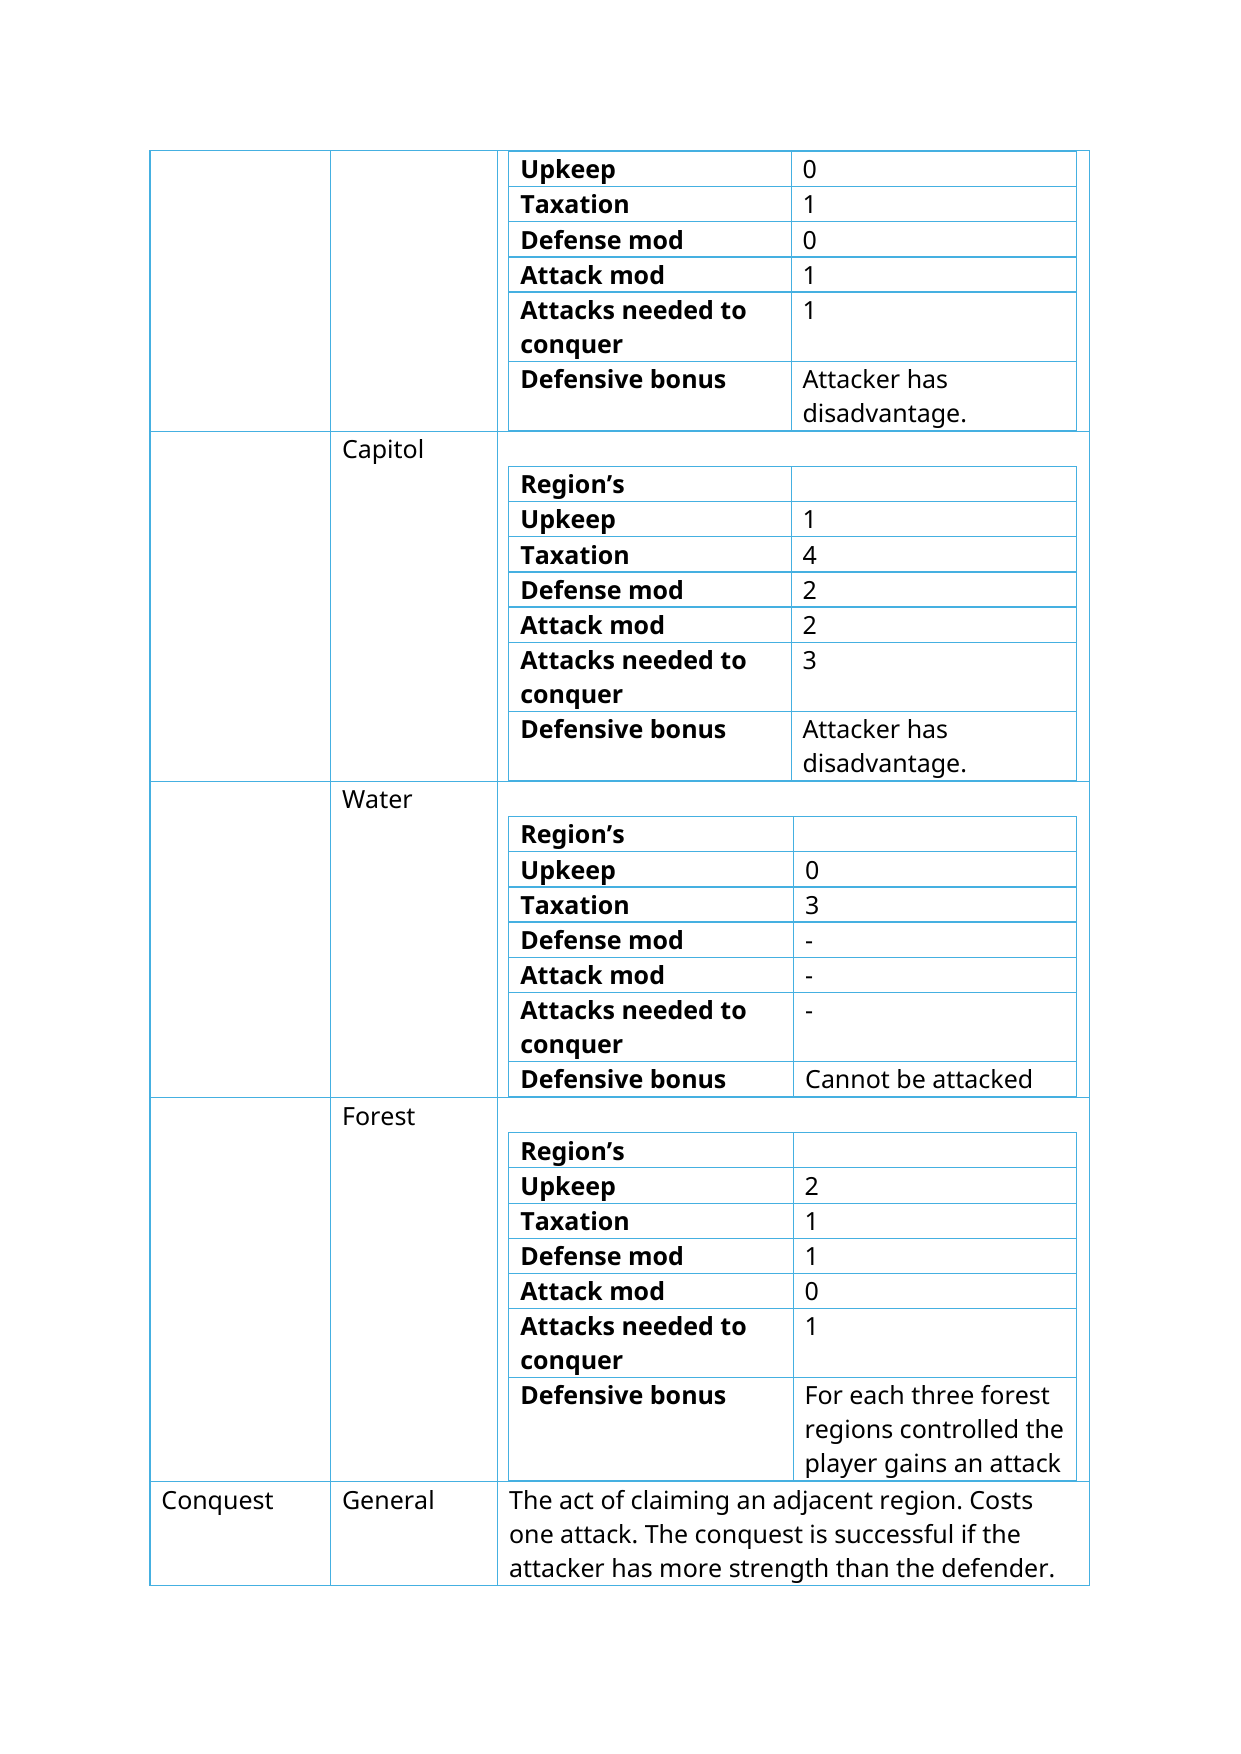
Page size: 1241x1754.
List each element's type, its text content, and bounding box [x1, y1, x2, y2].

table_cell [498, 151, 508, 431]
table_cell Defensive bonus [509, 1378, 793, 1480]
table_cell Attacks needed to conquer [509, 993, 793, 1061]
table_cell [331, 151, 497, 431]
table_cell Attacks needed to conquer [509, 293, 791, 361]
table_cell 0 [792, 222, 1076, 256]
table_cell 3 [792, 643, 1076, 711]
table_cell 0 [792, 152, 1076, 186]
table_cell Attack mod [509, 258, 791, 291]
table_cell Taxation [509, 537, 791, 571]
table_cell Capitol [331, 432, 497, 781]
table_cell [151, 1098, 330, 1481]
table_cell Cannot be attacked [794, 1062, 1076, 1096]
table_cell Defensive bonus [509, 362, 791, 430]
table_cell - [794, 923, 1076, 957]
table_cell 1 [792, 502, 1076, 536]
table_cell [1077, 151, 1089, 431]
table_cell Defense mod [509, 923, 793, 957]
table_cell For each three forest regions controlled the player gains an attack [794, 1378, 1076, 1480]
table_cell 1 [792, 293, 1076, 361]
table_cell Taxation [509, 888, 793, 921]
table_cell Upkeep [509, 852, 793, 886]
table_cell General [331, 1482, 497, 1584]
table_cell Defense mod [509, 1239, 793, 1273]
table_cell Taxation [509, 1204, 793, 1237]
table_cell - [794, 993, 1076, 1061]
table_cell Water [331, 782, 497, 1097]
table_header [794, 1133, 1076, 1167]
table_cell [151, 782, 330, 1097]
table_cell 2 [792, 608, 1076, 642]
table_cell Defense mod [509, 573, 791, 606]
table_cell [151, 151, 330, 431]
table_cell 3 [794, 888, 1076, 921]
table_cell Attacker has disadvantage. [792, 362, 1076, 430]
table_cell Attacks needed to conquer [509, 1309, 793, 1377]
table_header [794, 817, 1076, 851]
table_cell [498, 1098, 1089, 1481]
table_cell Attacks needed to conquer [509, 643, 791, 711]
table_cell Upkeep [509, 502, 791, 536]
table_cell Defense mod [509, 222, 791, 256]
table_cell [151, 432, 330, 781]
table_cell 0 [794, 1274, 1076, 1308]
table_cell Attack mod [509, 608, 791, 642]
table_header [792, 467, 1076, 501]
table_cell 1 [792, 258, 1076, 291]
table_cell Attacker has disadvantage. [792, 712, 1076, 780]
table_cell Taxation [509, 187, 791, 221]
table_header Region’s [509, 467, 791, 501]
table_cell - [794, 958, 1076, 992]
table_cell 0 [794, 852, 1076, 886]
table_cell The act of claiming an adjacent region. Costs one attack. The conquest is successful if the attacker has more strength than the defender. [498, 1482, 1089, 1584]
table_cell Upkeep [509, 1168, 793, 1202]
table_cell 1 [794, 1239, 1076, 1273]
table_cell 4 [792, 537, 1076, 571]
table_cell 2 [794, 1168, 1076, 1202]
table_cell Conquest [151, 1482, 330, 1584]
table_cell 1 [794, 1309, 1076, 1377]
table_cell [498, 782, 1089, 1097]
table_header Region’s [509, 1133, 793, 1167]
table_cell 2 [792, 573, 1076, 606]
table_cell Defensive bonus [509, 712, 791, 780]
table_cell Upkeep [509, 152, 791, 186]
table_cell [498, 432, 1089, 781]
table_cell 1 [792, 187, 1076, 221]
table_cell Attack mod [509, 1274, 793, 1308]
table_cell Forest [331, 1098, 497, 1481]
table_cell Attack mod [509, 958, 793, 992]
table_header Region’s [509, 817, 793, 851]
table_cell Defensive bonus [509, 1062, 793, 1096]
table_cell 1 [794, 1204, 1076, 1237]
